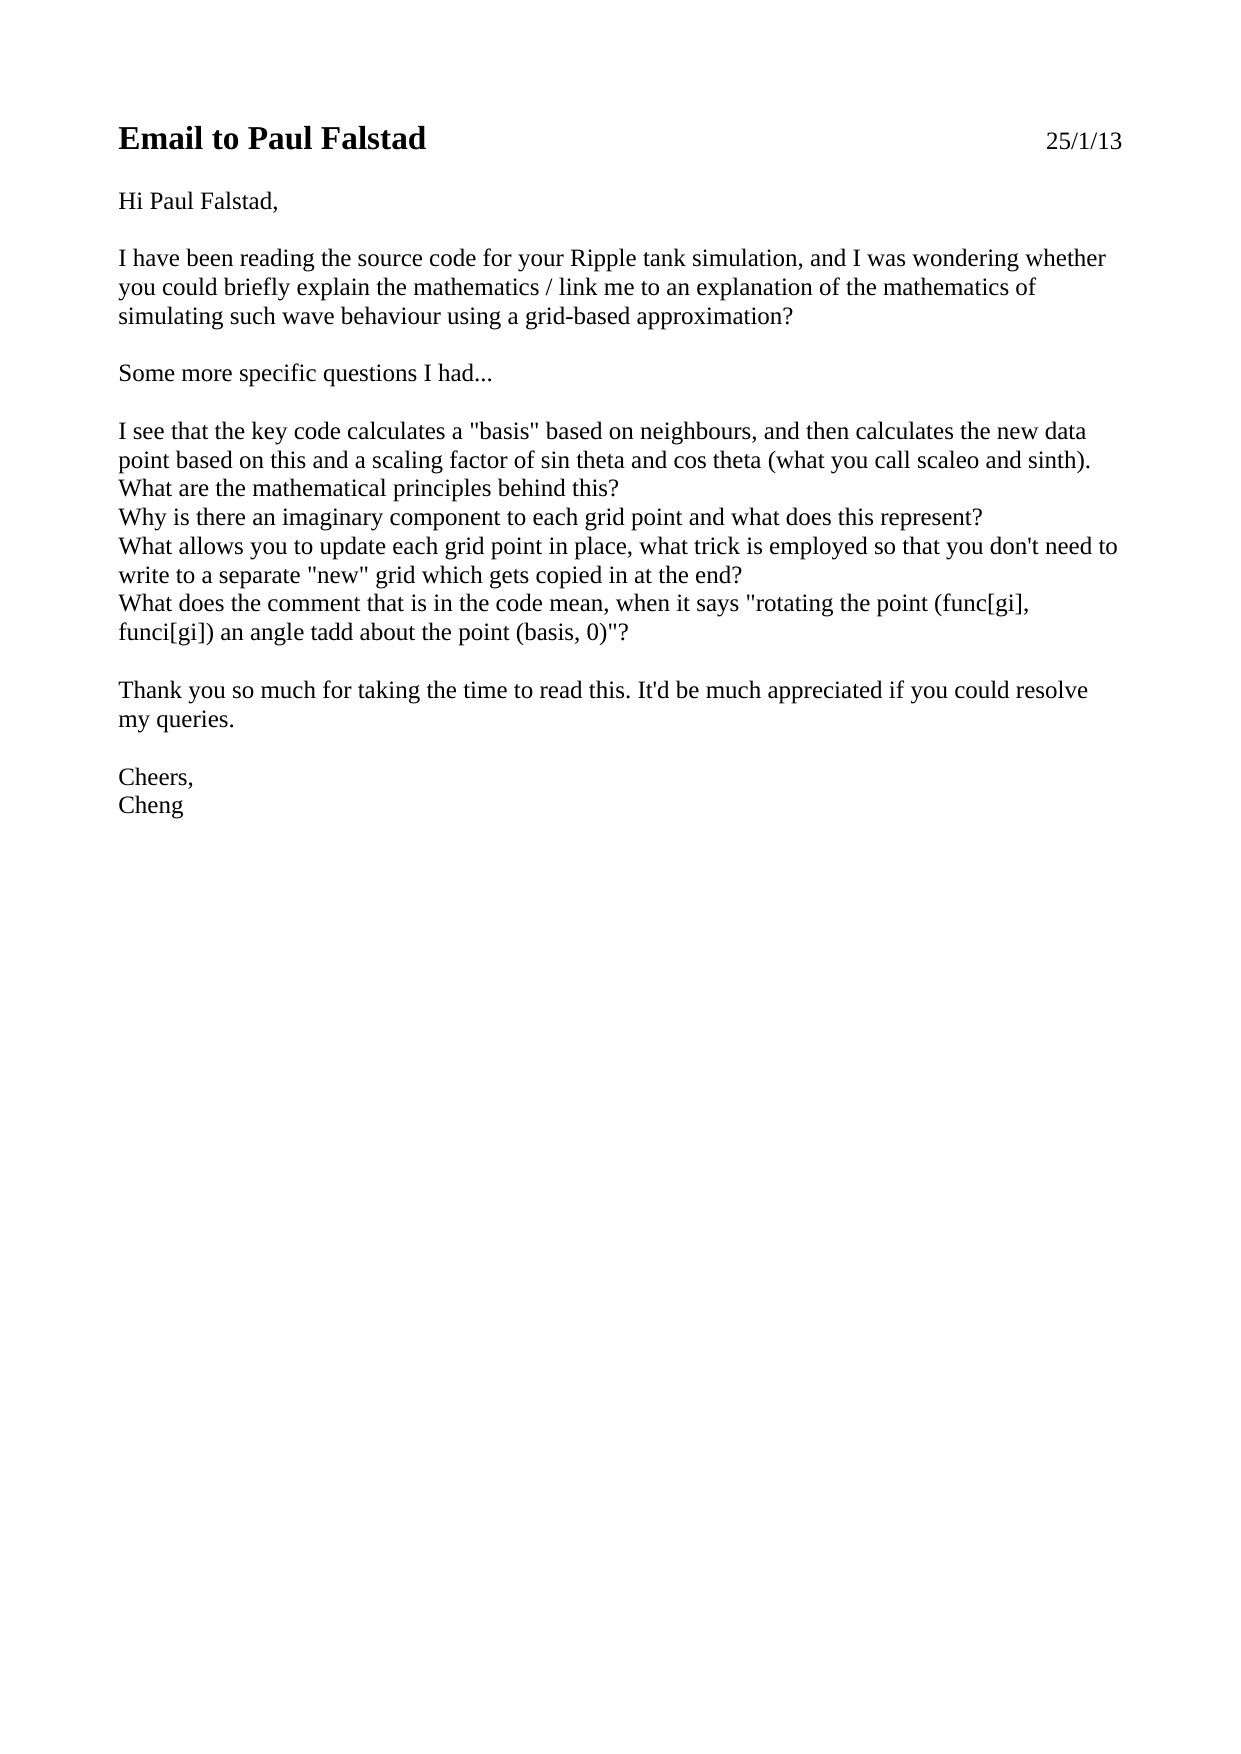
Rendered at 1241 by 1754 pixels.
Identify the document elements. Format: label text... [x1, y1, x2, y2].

text Hi Paul Falstad, I have been reading the source code for your Ripple tank simulation, and I was wondering whether you could briefly explain the mathematics / link me to an explanation of the mathematics of simulating such wave behaviour using a grid-based approximation? [118, 186, 1122, 330]
text What does the comment that is in the code mean, when it says "rotating the point (func[gi], funci[gi]) an angle tadd about the point (basis, 0)"? [118, 588, 1122, 646]
text I see that the key code calculates a "basis" based on neighbours, and then calculates the new data point based on this and a scaling factor of sin theta and cos theta (what you call scaleo and sinth). What are the mathematical principles behind this? Why is there an imaginary component to each grid point and what does this represent? What allows you to update each grid point in place, what trick is employed so that you don't need to write to a separate "new" grid which gets copied in at the end? [118, 416, 1122, 588]
text Some more specific questions I had... [118, 358, 1122, 387]
text Thank you so much for taking the time to read this. It'd be much appreciated if you could resolve my queries. Cheers, Cheng [118, 675, 1122, 819]
